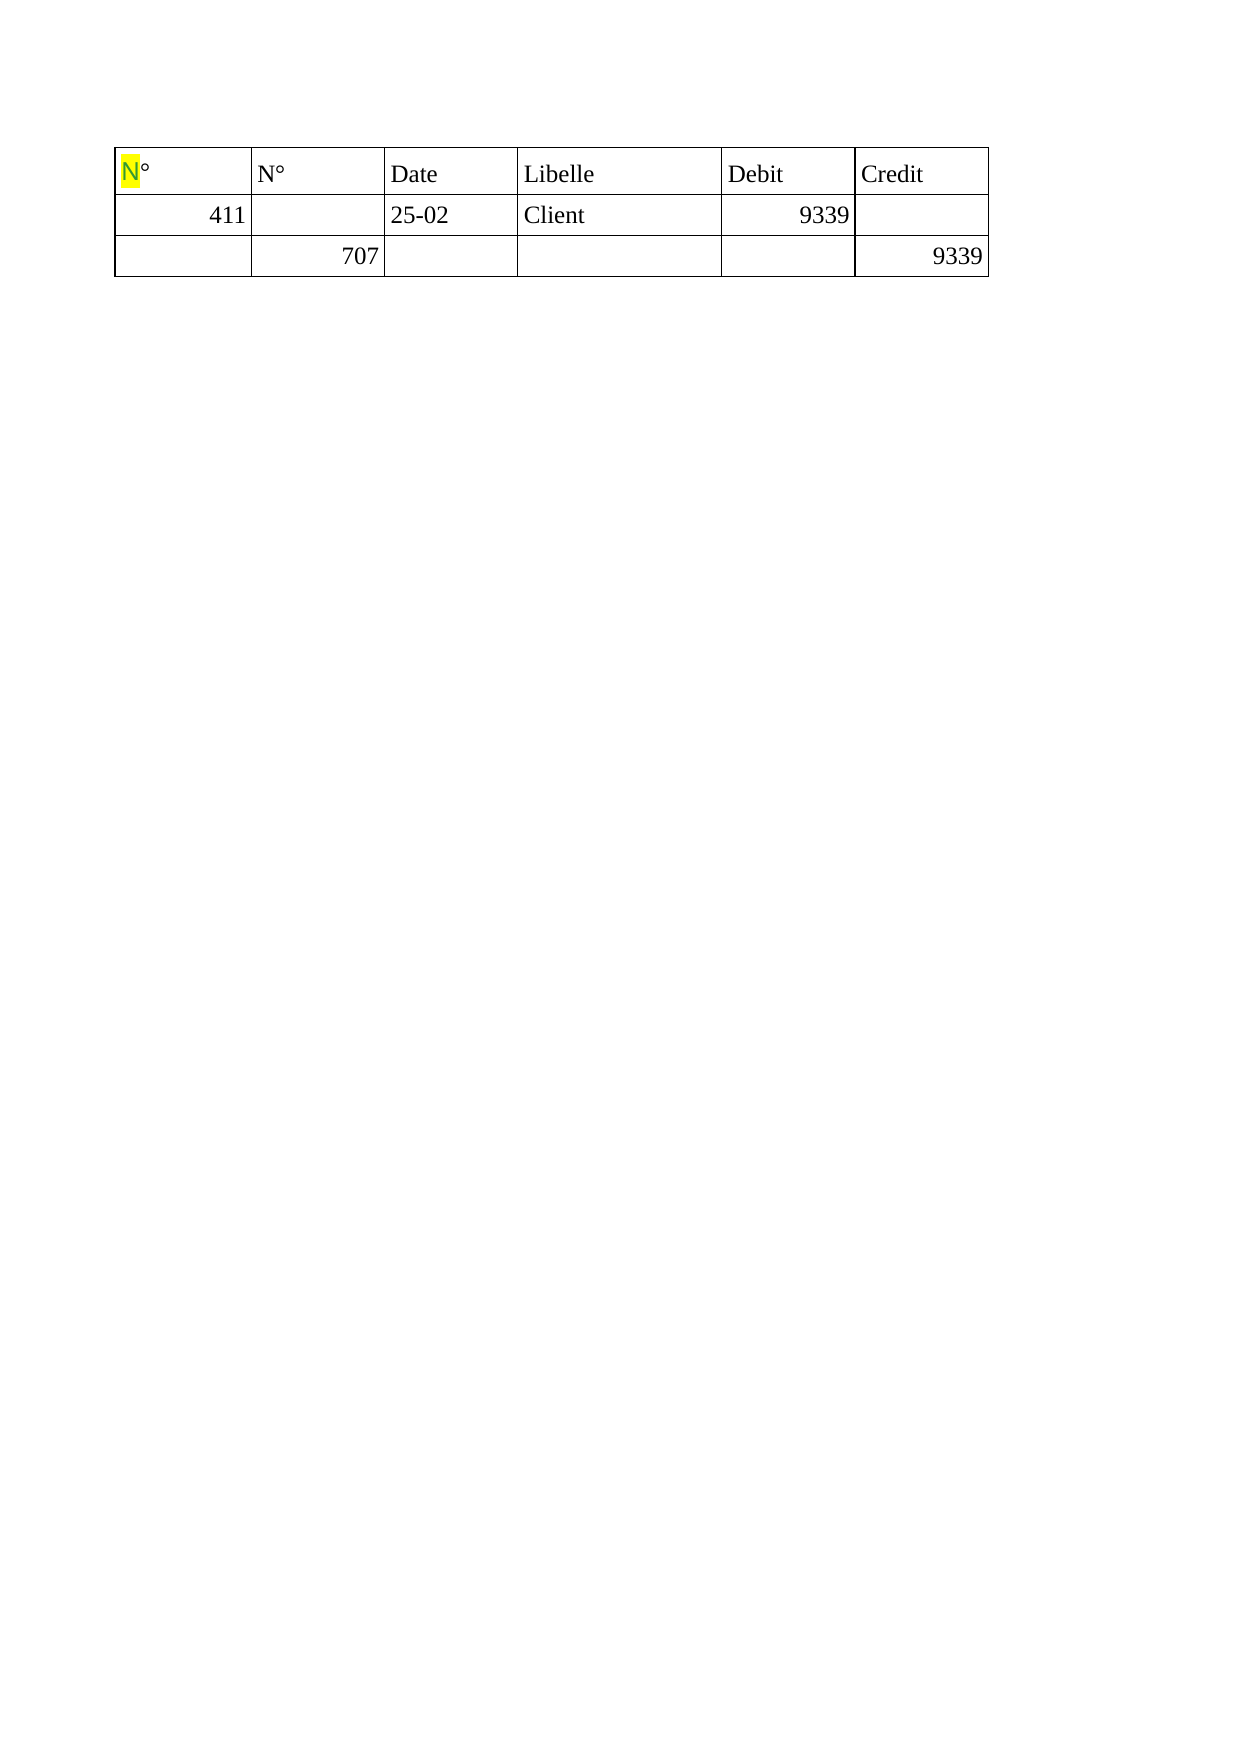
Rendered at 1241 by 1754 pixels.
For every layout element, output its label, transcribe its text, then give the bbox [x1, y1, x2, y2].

table_header Date [385, 148, 517, 193]
table_cell Client [518, 195, 721, 235]
table_cell 25-02 [385, 195, 517, 235]
table_cell [252, 195, 384, 235]
table_cell [722, 236, 854, 276]
table_header Debit [722, 148, 854, 193]
table_cell [518, 236, 721, 276]
table_cell [116, 236, 251, 276]
table_cell 411 [116, 195, 251, 235]
table_header N° [252, 148, 384, 193]
table_header N° [116, 148, 251, 193]
table_cell 9339 [856, 236, 988, 276]
table_header Libelle [518, 148, 721, 193]
table_header Credit [856, 148, 988, 193]
table_cell [856, 195, 988, 235]
table_cell [385, 236, 517, 276]
table_cell 707 [252, 236, 384, 276]
table_cell 9339 [722, 195, 854, 235]
